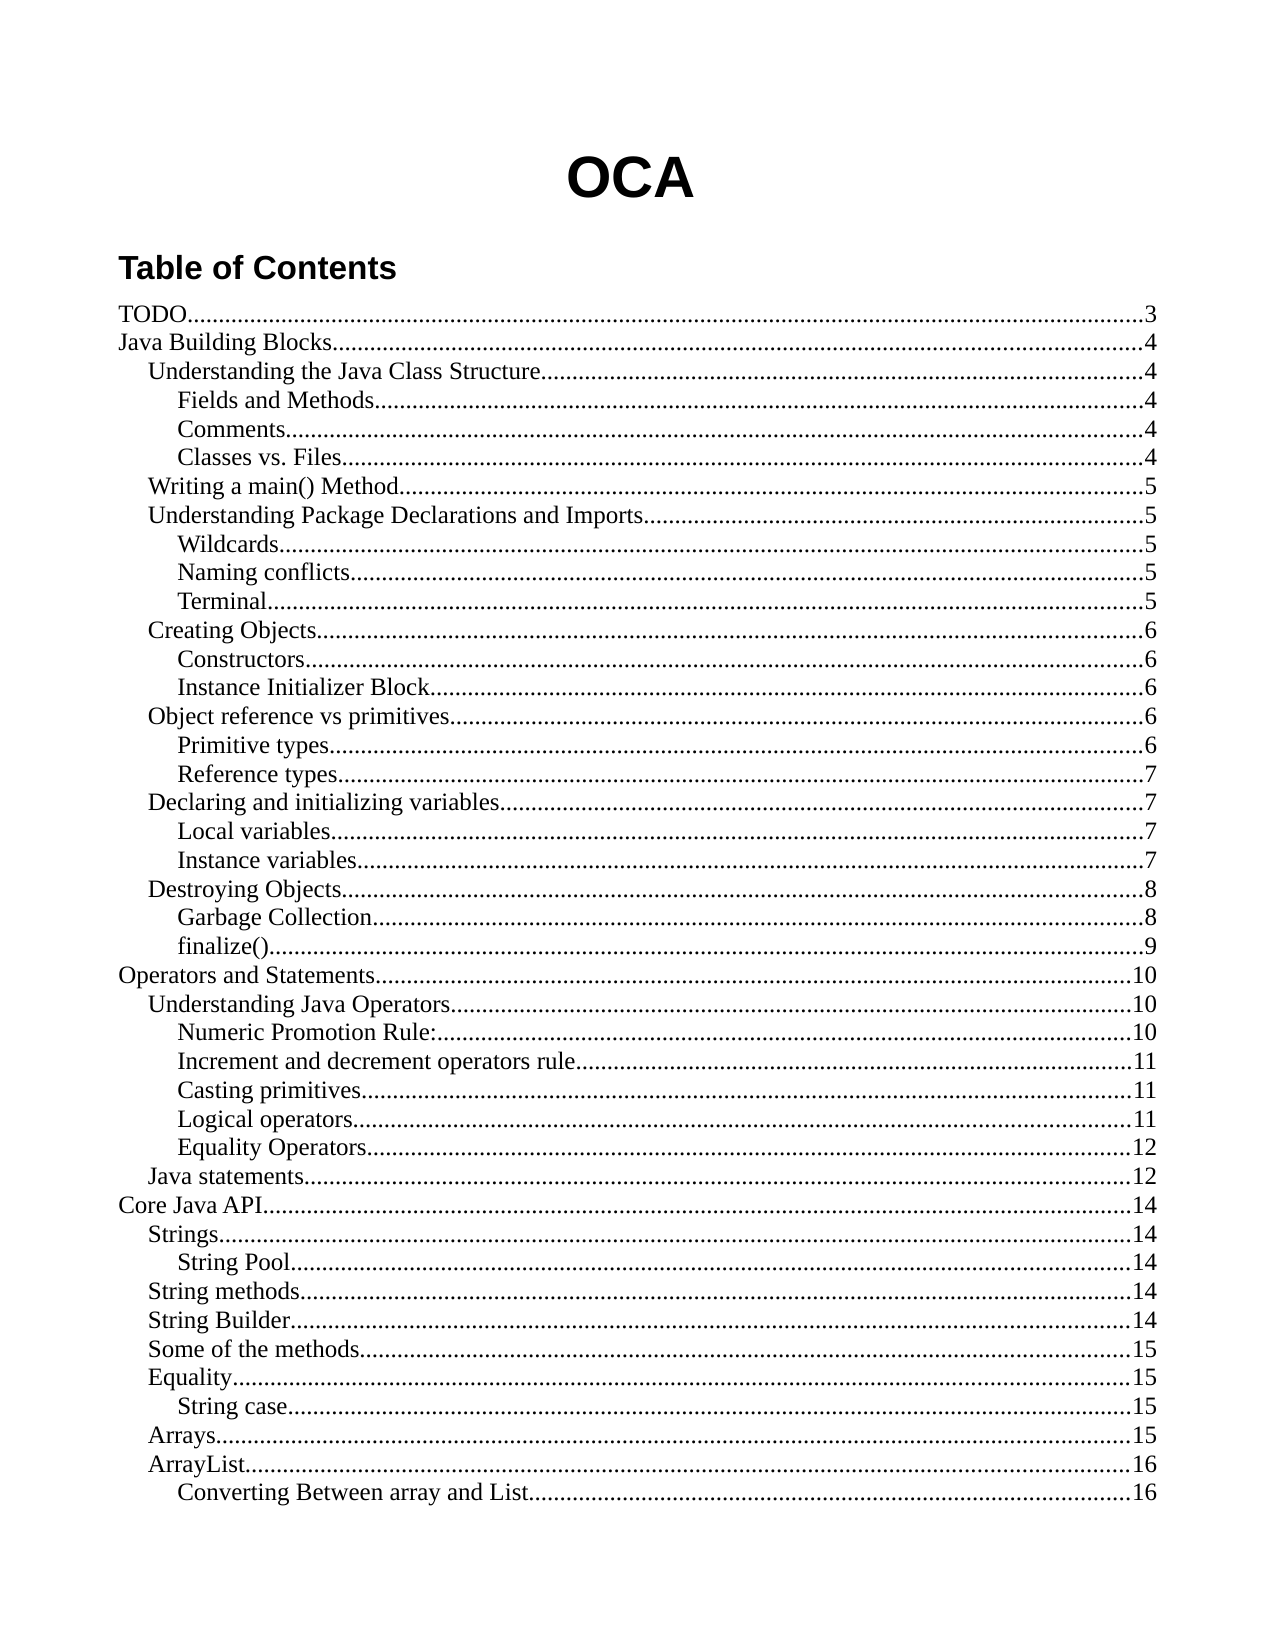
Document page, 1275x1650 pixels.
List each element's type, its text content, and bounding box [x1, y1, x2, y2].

text Logical operators 11 [177, 1104, 1157, 1132]
text Strings 14 [148, 1219, 1157, 1247]
text Converting Between array and List 16 [177, 1477, 1157, 1506]
subtitle Table of Contents [118, 248, 1157, 286]
text Destroying Objects 8 [148, 874, 1157, 902]
text Classes vs. Files 4 [177, 442, 1157, 471]
text Reference types 7 [177, 759, 1157, 787]
text String Pool 14 [177, 1247, 1157, 1276]
text Object reference vs primitives 6 [148, 701, 1157, 730]
text Constructors 6 [177, 644, 1157, 672]
text Naming conflicts 5 [177, 557, 1157, 586]
text Numeric Promotion Rule: 10 [177, 1017, 1157, 1046]
text Java statements 12 [148, 1161, 1157, 1190]
text String methods 14 [148, 1276, 1157, 1305]
text Casting primitives 11 [177, 1075, 1157, 1104]
text Equality 15 [148, 1362, 1157, 1391]
text Java Building Blocks 4 [118, 327, 1157, 356]
text Fields and Methods 4 [177, 385, 1157, 414]
text TODO 3 [118, 299, 1157, 327]
text Primitive types 6 [177, 730, 1157, 759]
text Operators and Statements 10 [118, 960, 1157, 989]
text String Builder 14 [148, 1305, 1157, 1334]
text Some of the methods 15 [148, 1334, 1157, 1362]
text Equality Operators 12 [177, 1132, 1157, 1161]
text String case 15 [177, 1391, 1157, 1420]
text Understanding the Java Class Structure 4 [148, 356, 1157, 385]
text Instance variables 7 [177, 845, 1157, 874]
text Garbage Collection 8 [177, 902, 1157, 931]
text Understanding Package Declarations and Imports 5 [148, 500, 1157, 529]
text Declaring and initializing variables 7 [148, 787, 1157, 816]
text Local variables 7 [177, 816, 1157, 845]
text Instance Initializer Block 6 [177, 672, 1157, 701]
text Comments 4 [177, 414, 1157, 442]
text Writing a main() Method 5 [148, 471, 1157, 500]
text ArrayList 16 [148, 1449, 1157, 1477]
text Core Java API 14 [118, 1190, 1157, 1219]
text Terminal 5 [177, 586, 1157, 615]
text Understanding Java Operators 10 [148, 989, 1157, 1017]
text Wildcards 5 [177, 529, 1157, 557]
title OCA [118, 143, 1157, 210]
text Increment and decrement operators rule 11 [177, 1046, 1157, 1075]
text Arrays 15 [148, 1420, 1157, 1449]
text finalize() 9 [177, 931, 1157, 960]
text Creating Objects 6 [148, 615, 1157, 644]
